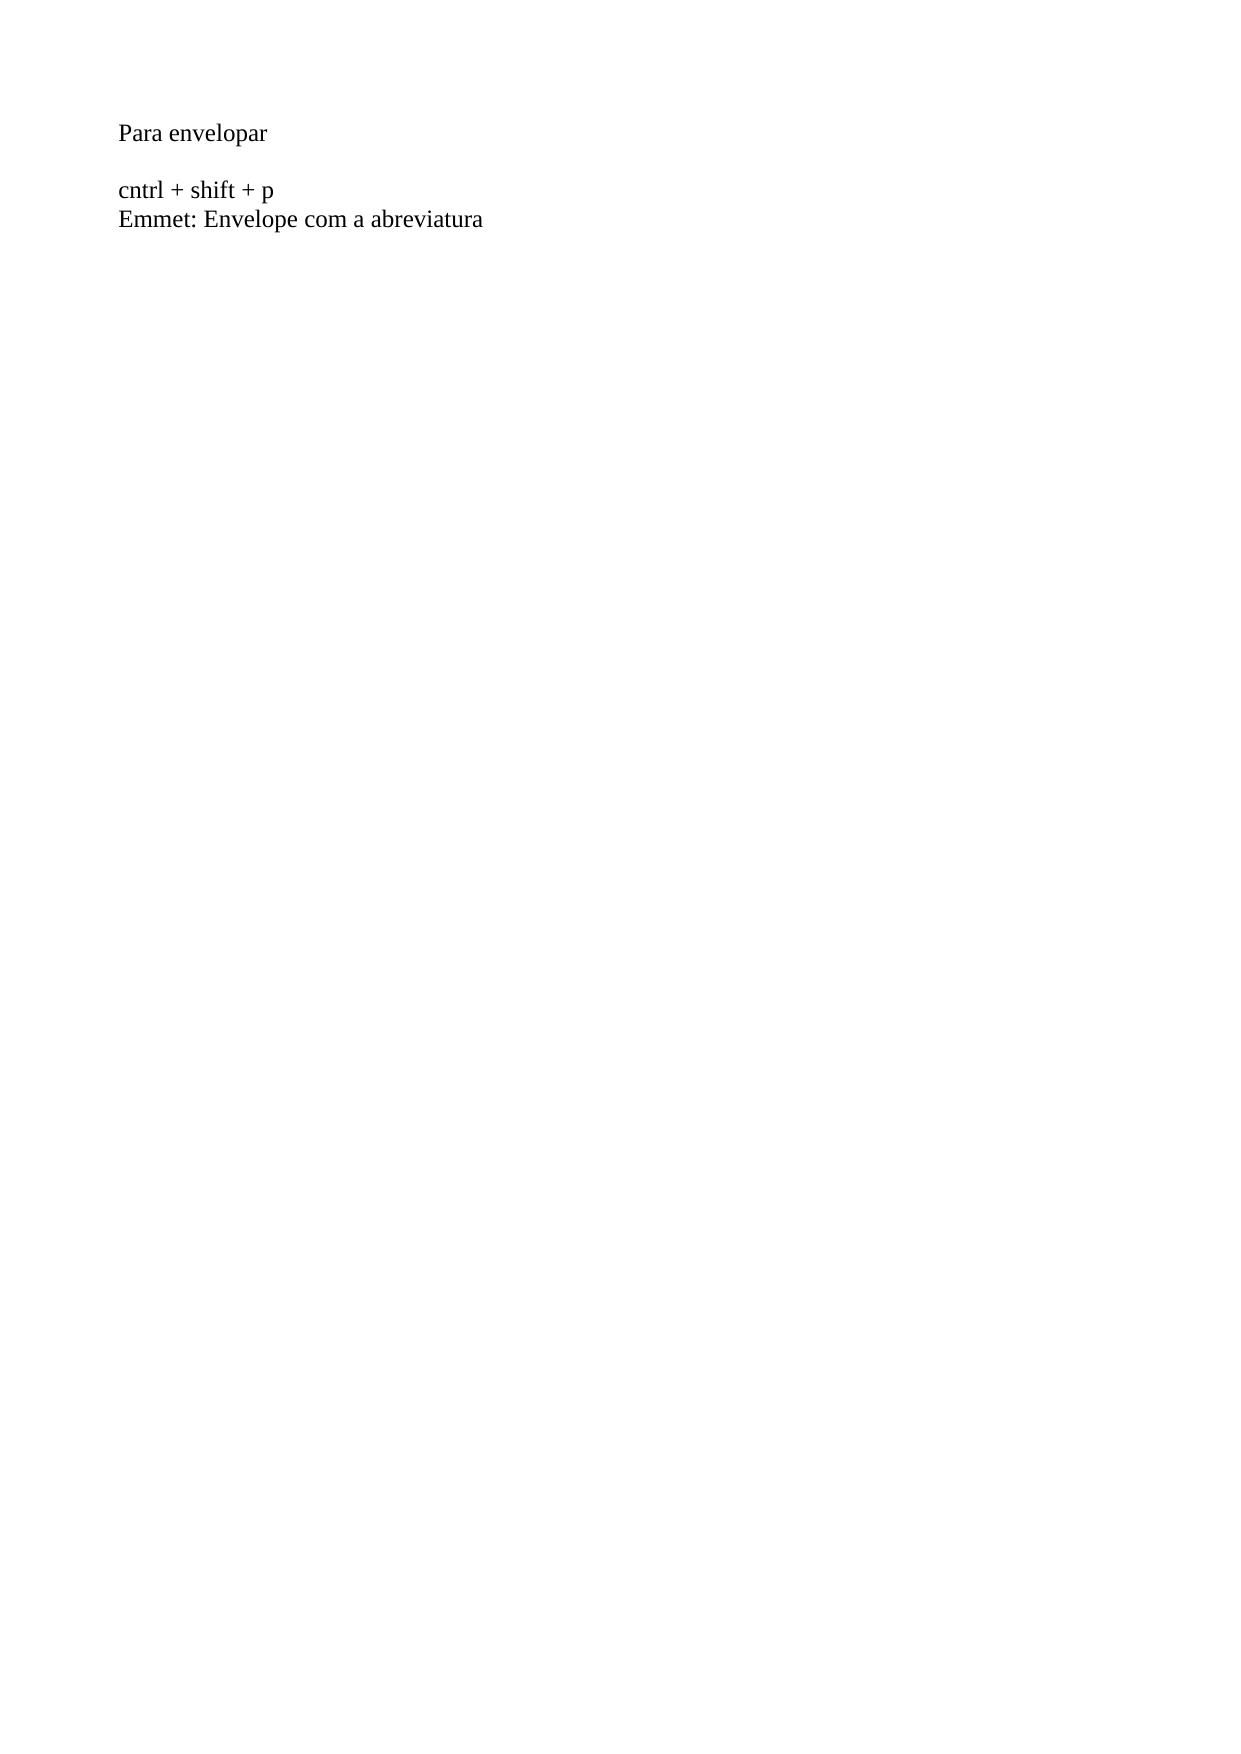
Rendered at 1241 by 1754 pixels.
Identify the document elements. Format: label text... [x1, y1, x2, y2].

text cntrl + shift + p [118, 176, 1122, 204]
text Para envelopar [118, 118, 1122, 147]
text Emmet: Envelope com a abreviatura [118, 204, 1122, 233]
